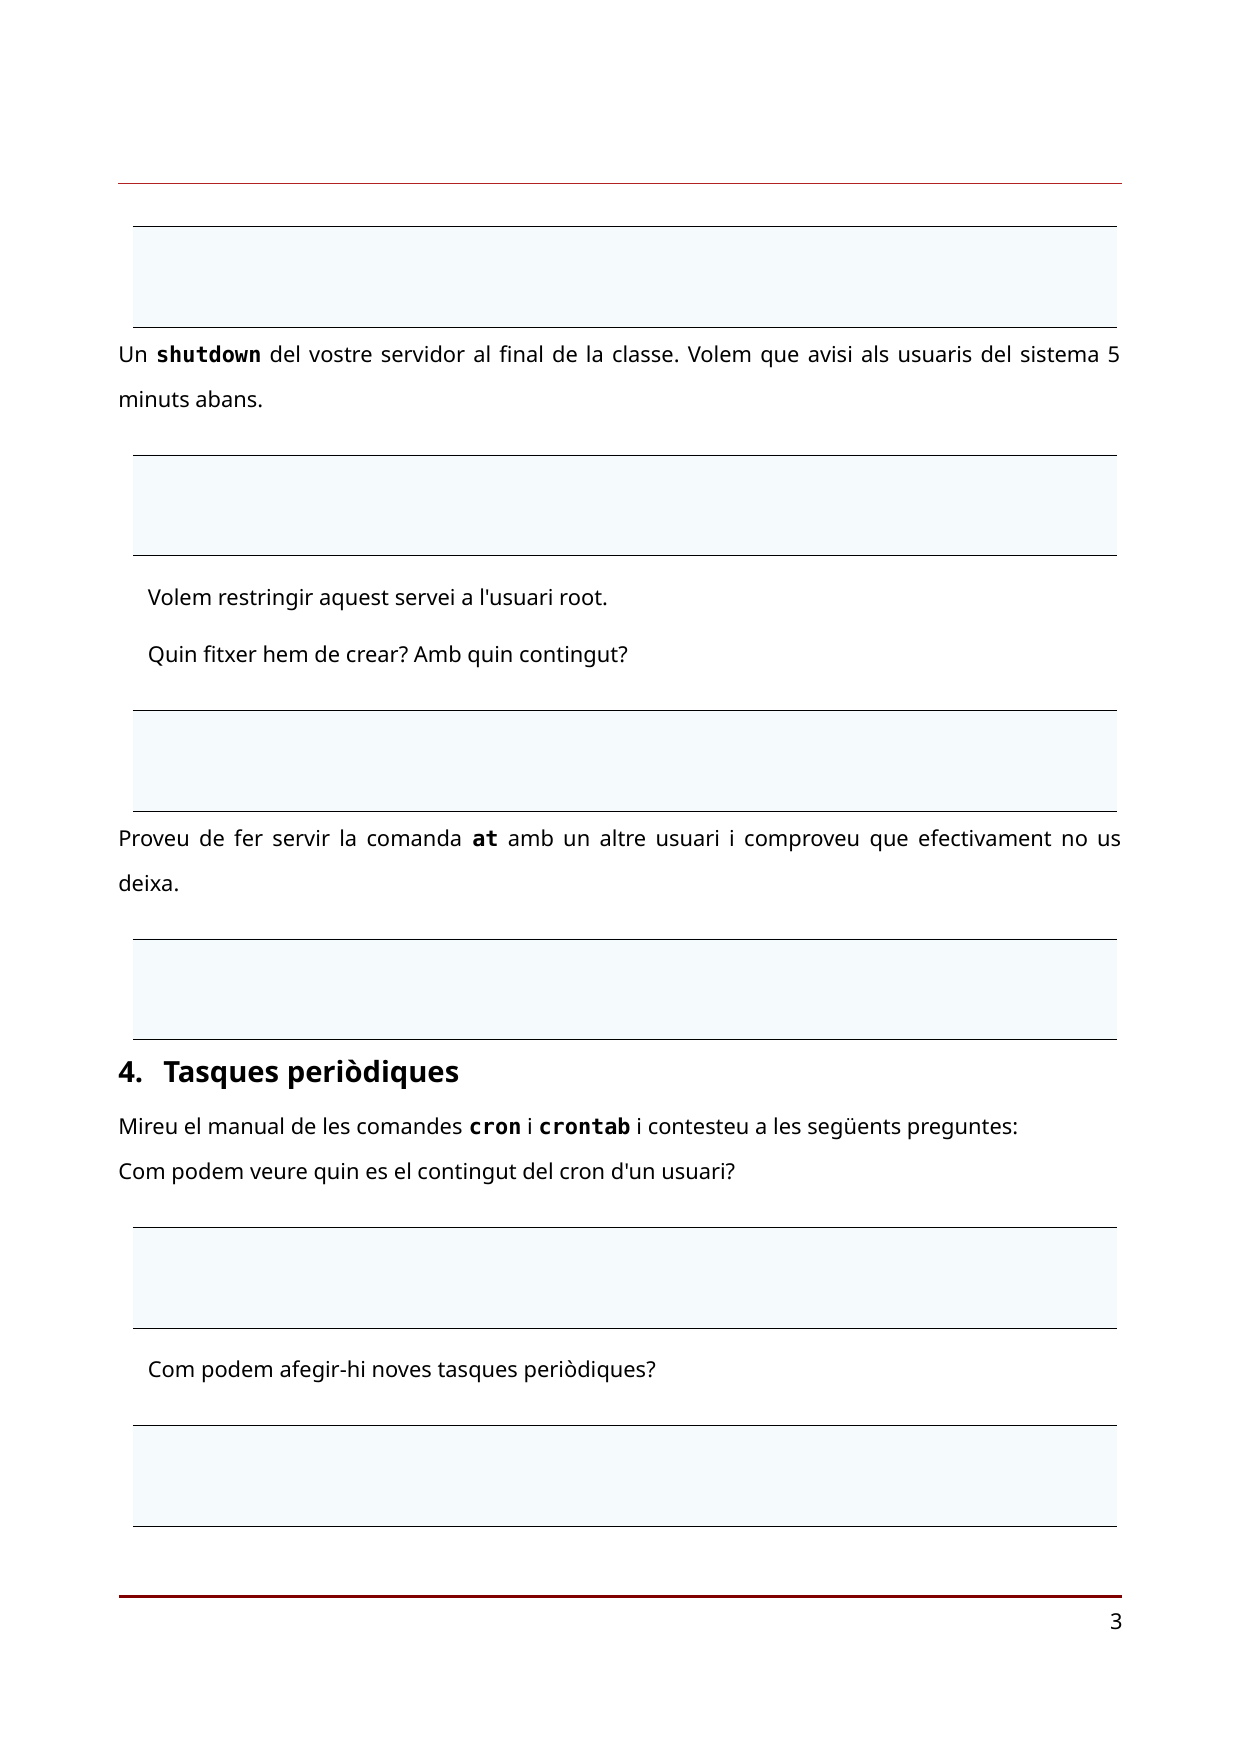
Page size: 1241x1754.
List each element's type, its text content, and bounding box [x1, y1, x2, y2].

text Com podem afegir-hi noves tasques periòdiques? [118, 1270, 1122, 1384]
text Proveu de fer servir la comanda at amb un altre usuari i comproveu que efectivament no us deixa. [118, 697, 1122, 897]
text Com podem veure quin es el contingut del cron d'un usuari? [118, 1156, 1122, 1186]
text Un shutdown del vostre servidor al final de la classe. Volem que avisi als usuaris del sistema 5 minuts abans. [118, 213, 1122, 414]
text Quin fitxer hem de crear? Amb quin contingut? [118, 639, 1122, 669]
text Volem restringir aquest servei a l'usuari root. [118, 498, 1122, 612]
subtitle Tasques periòdiques [118, 989, 1122, 1091]
text Mireu el manual de les comandes cron i crontab i contesteu a les següents preguntes: [118, 1111, 1122, 1141]
